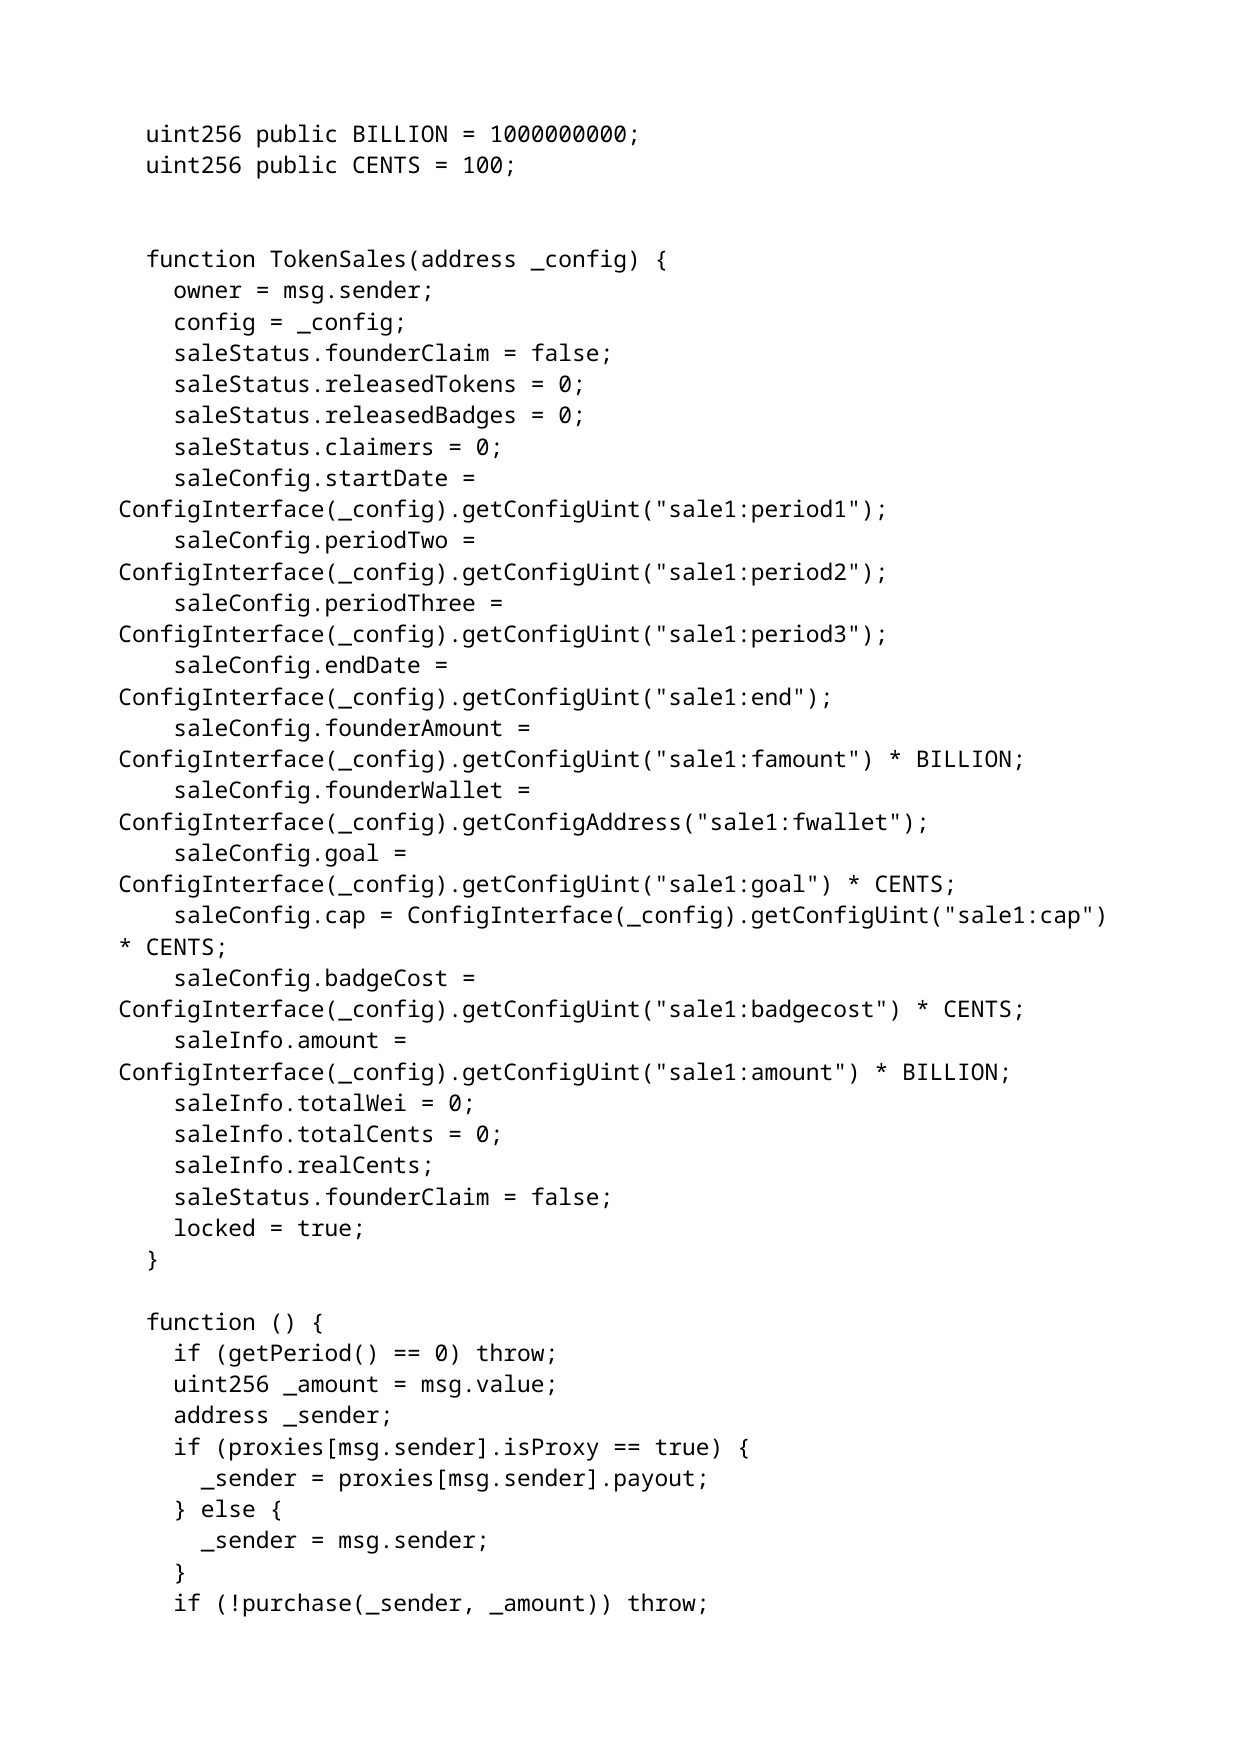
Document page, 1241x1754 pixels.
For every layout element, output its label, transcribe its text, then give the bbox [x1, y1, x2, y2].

text saleInfo.totalWei = 0; [118, 1087, 1122, 1118]
text saleStatus.releasedBadges = 0; [118, 399, 1122, 431]
text saleStatus.founderClaim = false; [118, 1181, 1122, 1212]
text saleConfig.startDate = ConfigInterface(_config).getConfigUint("sale1:period1"); [118, 462, 1122, 524]
text saleConfig.goal = ConfigInterface(_config).getConfigUint("sale1:goal") * CENTS; [118, 837, 1122, 899]
text saleConfig.founderWallet = ConfigInterface(_config).getConfigAddress("sale1:fwallet"); [118, 774, 1122, 837]
text saleStatus.founderClaim = false; [118, 337, 1122, 368]
text if (getPeriod() == 0) throw; [118, 1337, 1122, 1368]
text function TokenSales(address _config) { [118, 243, 1122, 274]
text if (proxies[msg.sender].isProxy == true) { [118, 1431, 1122, 1462]
text _sender = msg.sender; [118, 1524, 1122, 1556]
text saleConfig.endDate = ConfigInterface(_config).getConfigUint("sale1:end"); [118, 649, 1122, 712]
text saleInfo.totalCents = 0; [118, 1118, 1122, 1149]
text uint256 public CENTS = 100; [118, 149, 1122, 181]
text saleConfig.periodThree = ConfigInterface(_config).getConfigUint("sale1:period3"); [118, 587, 1122, 649]
text saleConfig.periodTwo = ConfigInterface(_config).getConfigUint("sale1:period2"); [118, 524, 1122, 587]
text saleStatus.releasedTokens = 0; [118, 368, 1122, 399]
text } [118, 1556, 1122, 1587]
text if (!purchase(_sender, _amount)) throw; [118, 1587, 1122, 1618]
text uint256 public BILLION = 1000000000; [118, 118, 1122, 149]
text } else { [118, 1493, 1122, 1524]
text config = _config; [118, 306, 1122, 337]
text _sender = proxies[msg.sender].payout; [118, 1462, 1122, 1493]
text saleConfig.cap = ConfigInterface(_config).getConfigUint("sale1:cap") * CENTS; [118, 899, 1122, 962]
text address _sender; [118, 1399, 1122, 1431]
text } [118, 1243, 1122, 1274]
text saleInfo.realCents; [118, 1149, 1122, 1181]
text saleConfig.badgeCost = ConfigInterface(_config).getConfigUint("sale1:badgecost") * CENTS; [118, 962, 1122, 1024]
text function () { [118, 1306, 1122, 1337]
text uint256 _amount = msg.value; [118, 1368, 1122, 1399]
text locked = true; [118, 1212, 1122, 1243]
text saleConfig.founderAmount = ConfigInterface(_config).getConfigUint("sale1:famount") * BILLION; [118, 712, 1122, 774]
text saleStatus.claimers = 0; [118, 431, 1122, 462]
text saleInfo.amount = ConfigInterface(_config).getConfigUint("sale1:amount") * BILLION; [118, 1024, 1122, 1087]
text owner = msg.sender; [118, 274, 1122, 306]
